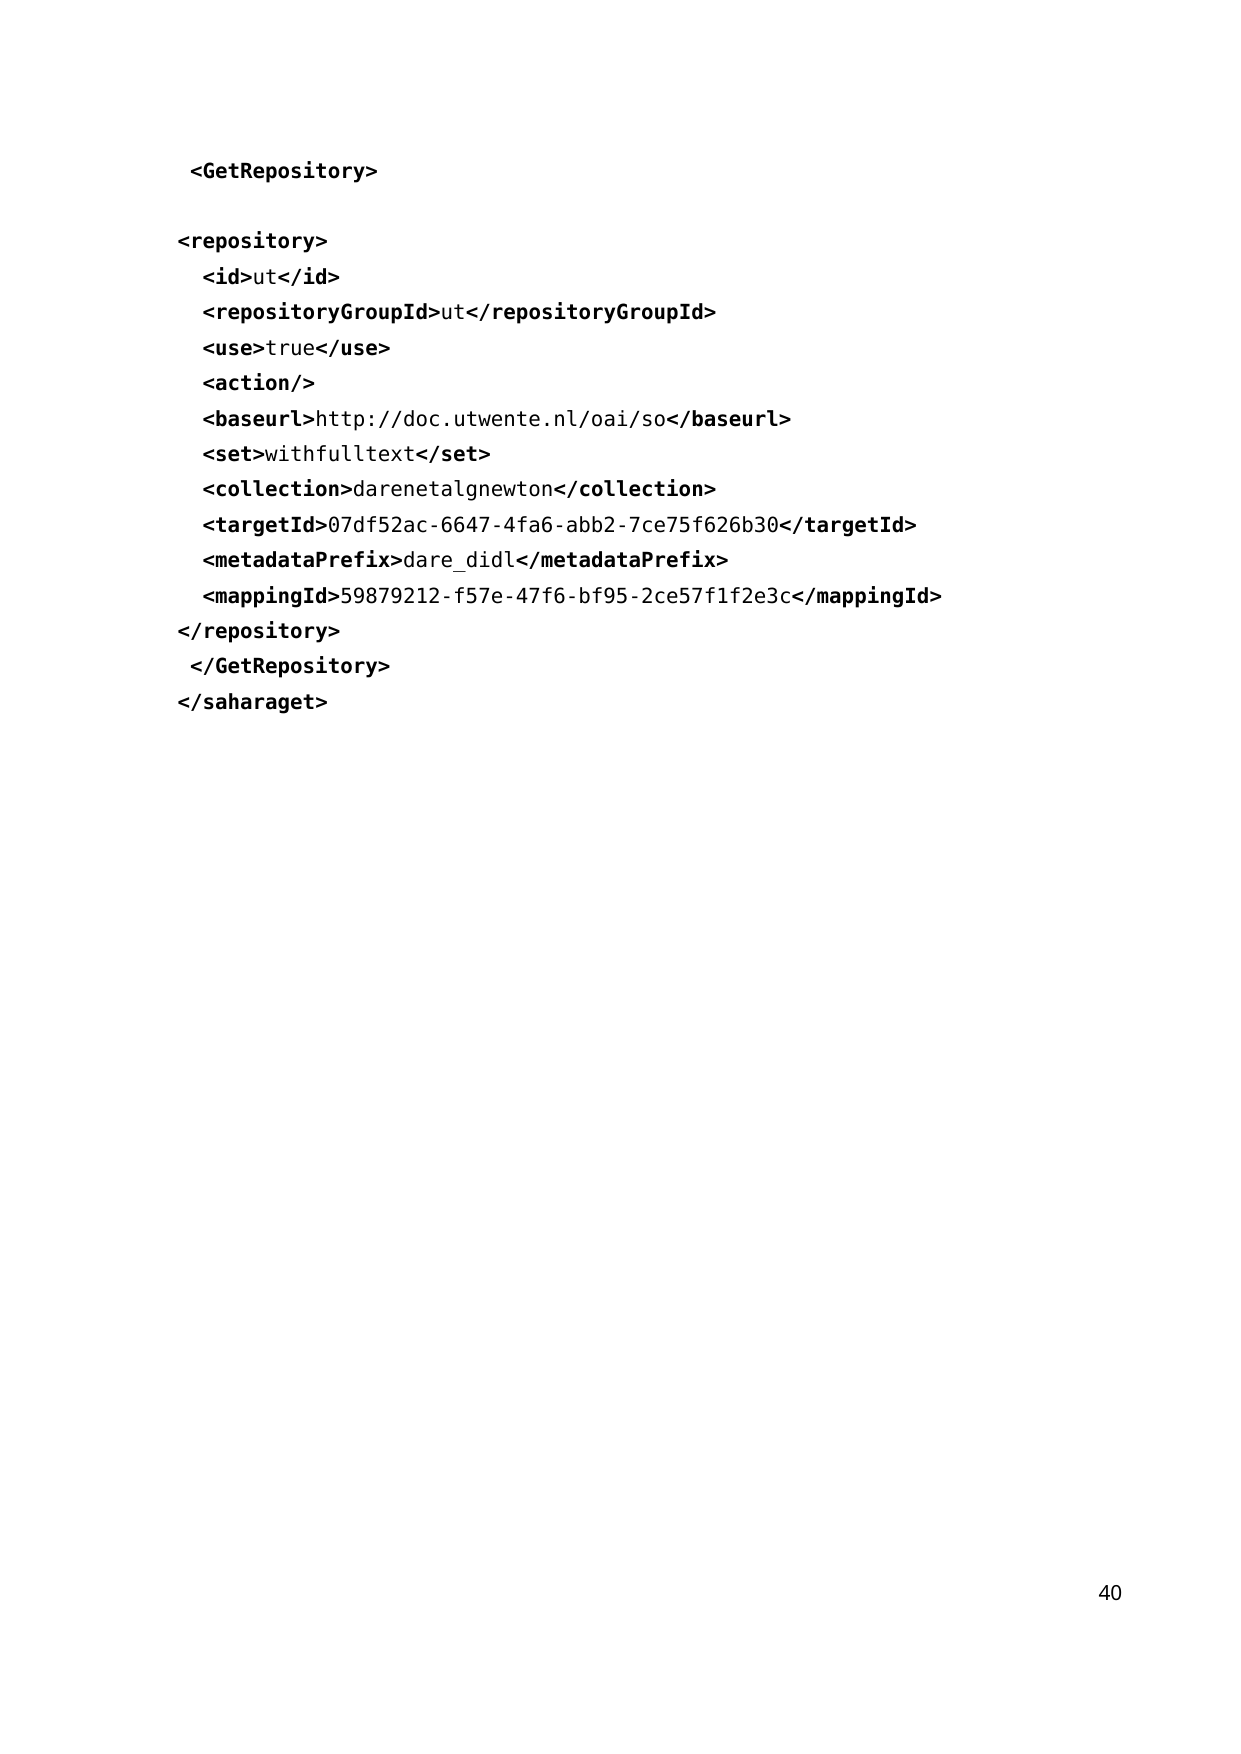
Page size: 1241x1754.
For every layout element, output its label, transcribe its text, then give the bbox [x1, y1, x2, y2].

text <targetId>07df52ac-6647-4fa6-abb2-7ce75f626b30</targetId> [177, 502, 1122, 537]
text </GetRepository> [177, 643, 1122, 679]
text </repository> [177, 608, 1122, 643]
text <repository> [177, 218, 1122, 254]
text <mappingId>59879212-f57e-47f6-bf95-2ce57f1f2e3c</mappingId> [177, 573, 1122, 608]
text <baseurl>http://doc.utwente.nl/oai/so</baseurl> [177, 396, 1122, 431]
text </saharaget> [177, 679, 1122, 714]
text <action/> [177, 360, 1122, 396]
text <set>withfulltext</set> [177, 431, 1122, 466]
text <id>ut</id> [177, 254, 1122, 289]
text <repositoryGroupId>ut</repositoryGroupId> [177, 289, 1122, 325]
text <use>true</use> [177, 325, 1122, 360]
text <collection>darenetalgnewton</collection> [177, 466, 1122, 502]
text <GetRepository> [177, 148, 1122, 183]
text <metadataPrefix>dare_didl</metadataPrefix> [177, 537, 1122, 573]
